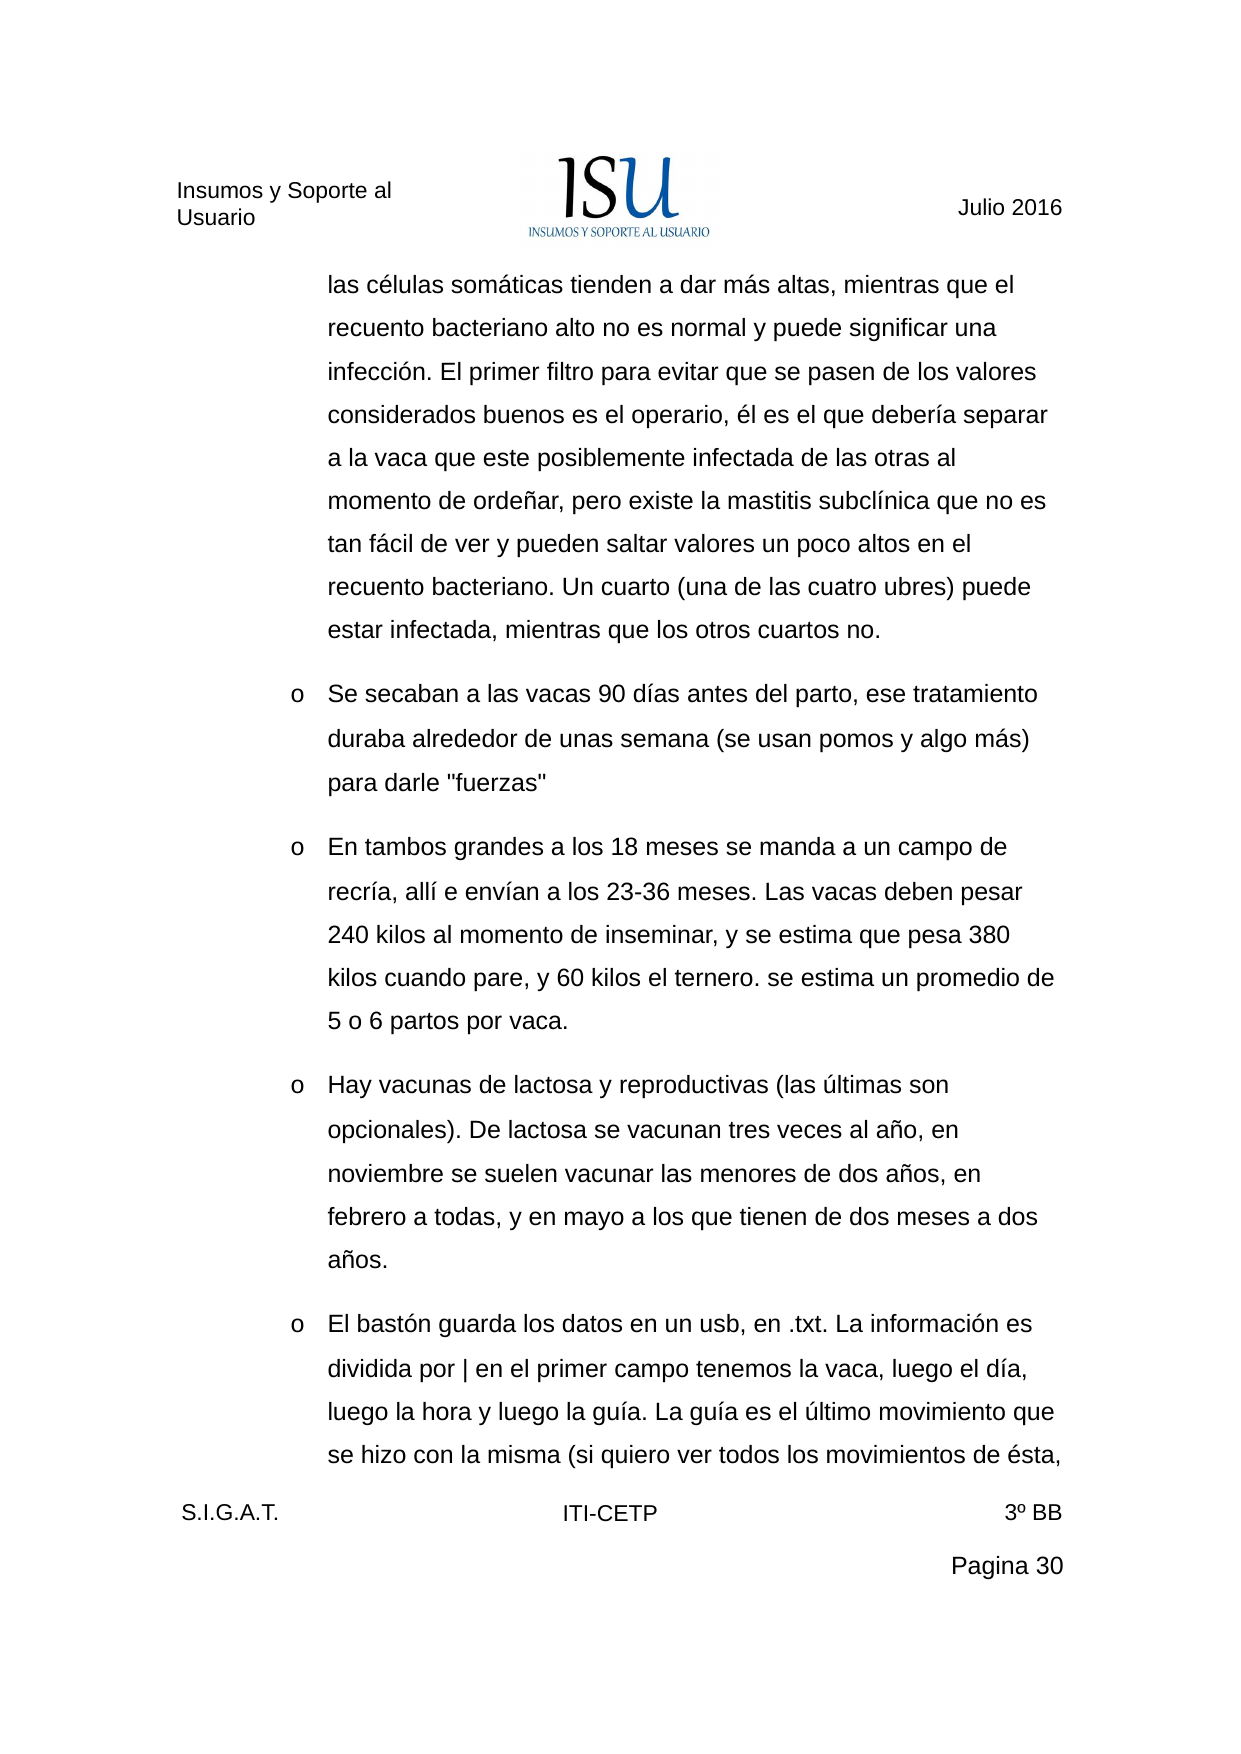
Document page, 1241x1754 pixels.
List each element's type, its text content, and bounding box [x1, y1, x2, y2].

picture [517, 138, 723, 252]
list Hay vacunas de lactosa y reproductivas (las últimas son opcionales). De lactosa se vacunan tres veces al año, en noviembre se suelen vacunar las menores de dos años, en febrero a todas, y en mayo a los que tienen de dos meses a dos años. [290, 1070, 1063, 1274]
list En tambos grandes a los 18 meses se manda a un campo de recría, allí e envían a los 23-36 meses. Las vacas deben pesar 240 kilos al momento de inseminar, y se estima que pesa 380 kilos cuando pare, y 60 kilos el ternero. se estima un promedio de 5 o 6 partos por vaca. [290, 832, 1063, 1035]
list Se secaban a las vacas 90 días antes del parto, ese tratamiento duraba alrededor de unas semana (se usan pomos y algo más) para darle "fuerzas" [290, 679, 1063, 796]
list las células somáticas tienden a dar más altas, mientras que el recuento bacteriano alto no es normal y puede significar una infección. El primer filtro para evitar que se pasen de los valores considerados buenos es el operario, él es el que debería separar a la vaca que este posiblemente infectada de las otras al momento de ordeñar, pero existe la mastitis subclínica que no es tan fácil de ver y pueden saltar valores un poco altos en el recuento bacteriano. Un cuarto (una de las cuatro ubres) puede estar infectada, mientras que los otros cuartos no. [290, 270, 1063, 644]
list El bastón guarda los datos en un usb, en .txt. La información es dividida por | en el primer campo tenemos la vaca, luego el día, luego la hora y luego la guía. La guía es el último movimiento que se hizo con la misma (si quiero ver todos los movimientos de ésta, [290, 1309, 1063, 1469]
